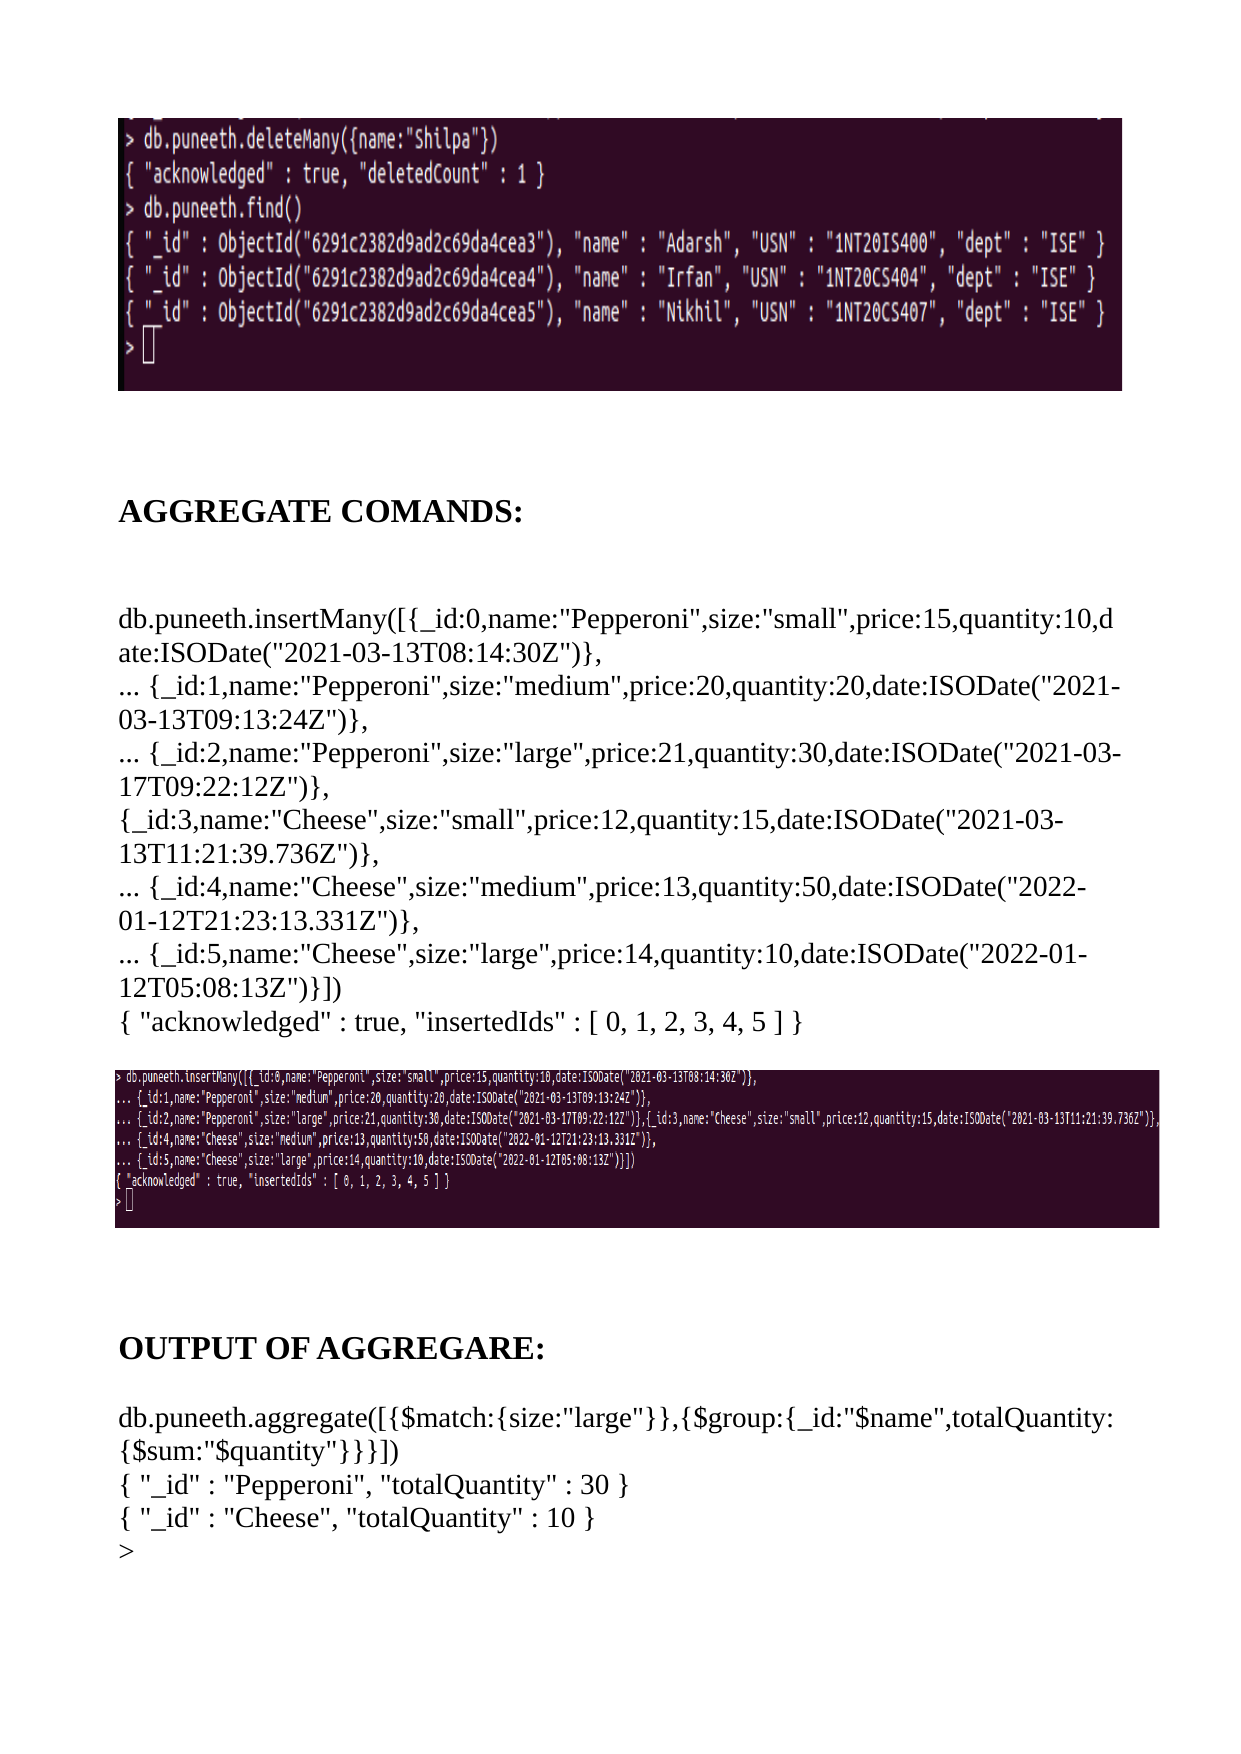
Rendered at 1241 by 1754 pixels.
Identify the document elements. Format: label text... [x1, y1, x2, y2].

text ... {_id:2,name:"Pepperoni",size:"large",price:21,quantity:30,date:ISODate("2021-03-17T09:22:12Z")},{_id:3,name:"Cheese",size:"small",price:12,quantity:15,date:ISODate("2021-03-13T11:21:39.736Z")}, [118, 735, 1122, 869]
text { "_id" : "Pepperoni", "totalQuantity" : 30 } [118, 1467, 1122, 1501]
text db.puneeth.aggregate([{$match:{size:"large"}},{$group:{_id:"$name",totalQuantity:{$sum:"$quantity"}}}]) [118, 1400, 1122, 1467]
picture [118, 118, 1123, 391]
text OUTPUT OF AGGREGARE: [118, 1328, 1122, 1366]
text AGGREGATE COMANDS: [118, 491, 1122, 529]
text db.puneeth.insertMany([{_id:0,name:"Pepperoni",size:"small",price:15,quantity:10,date:ISODate("2021-03-13T08:14:30Z")}, [118, 563, 1122, 668]
text ... {_id:5,name:"Cheese",size:"large",price:14,quantity:10,date:ISODate("2022-01-12T05:08:13Z")}]) [118, 937, 1122, 1004]
picture [115, 1070, 1160, 1228]
text > [118, 1534, 1122, 1568]
text ... {_id:4,name:"Cheese",size:"medium",price:13,quantity:50,date:ISODate("2022-01-12T21:23:13.331Z")}, [118, 869, 1122, 937]
text { "acknowledged" : true, "insertedIds" : [ 0, 1, 2, 3, 4, 5 ] } [118, 1004, 1122, 1037]
text { "_id" : "Cheese", "totalQuantity" : 10 } [118, 1501, 1122, 1534]
text ... {_id:1,name:"Pepperoni",size:"medium",price:20,quantity:20,date:ISODate("2021-03-13T09:13:24Z")}, [118, 668, 1122, 735]
